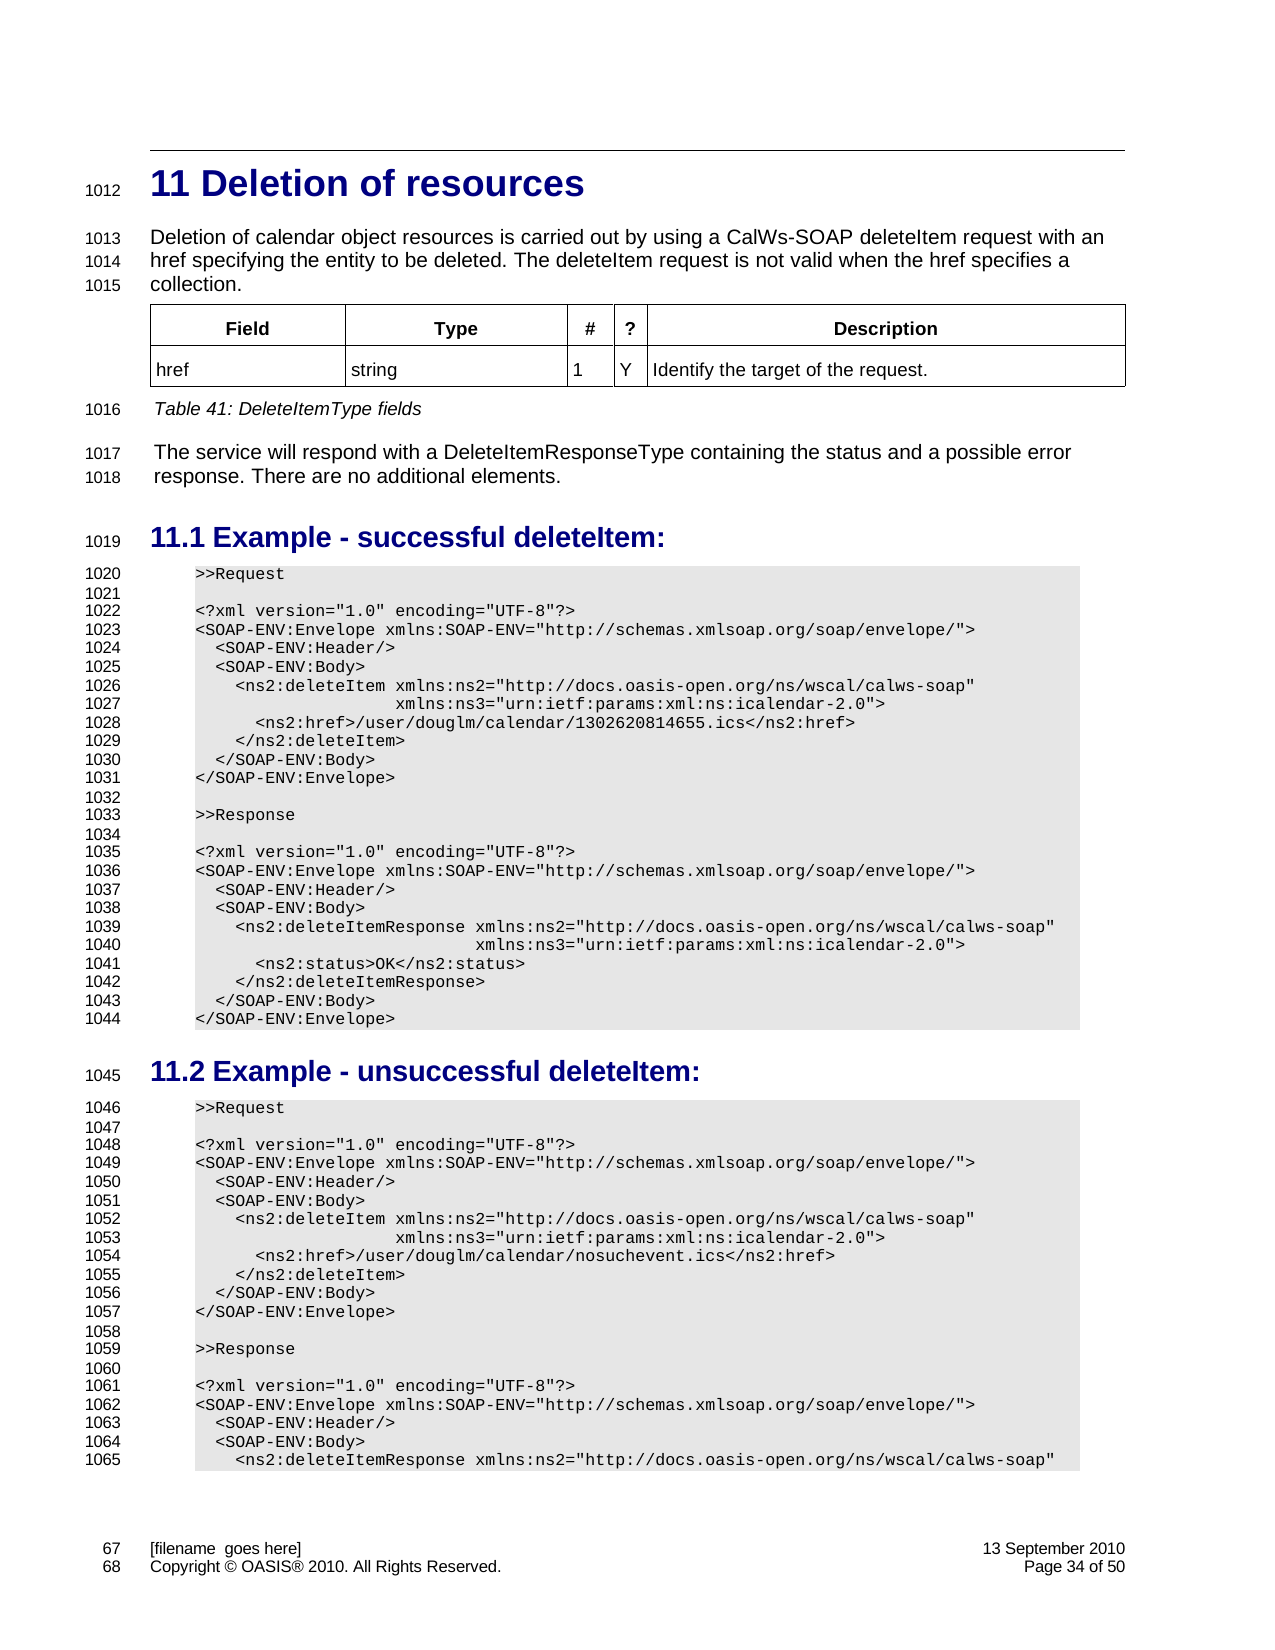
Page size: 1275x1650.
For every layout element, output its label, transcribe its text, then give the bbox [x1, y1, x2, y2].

text <ns2:href>/user/douglm/calendar/nosuchevent.ics</ns2:href> [195, 1248, 1080, 1267]
text </SOAP-ENV:Body> [195, 1285, 1080, 1304]
table_cell string [346, 346, 567, 386]
text The service will respond with a DeleteItemResponseType containing the status and a possible error response. There are no additional elements. [154, 441, 1125, 488]
text <SOAP-ENV:Header/> [195, 1174, 1080, 1192]
text >>Request [195, 1100, 1080, 1118]
text <SOAP-ENV:Header/> [195, 1415, 1080, 1433]
text <?xml version="1.0" encoding="UTF-8"?> [195, 1378, 1080, 1396]
text <SOAP-ENV:Body> [195, 1192, 1080, 1211]
text >>Response [195, 1341, 1080, 1359]
text </ns2:deleteItem> [195, 733, 1080, 752]
text <?xml version="1.0" encoding="UTF-8"?> [195, 603, 1080, 622]
text <ns2:deleteItemResponse xmlns:ns2="http://docs.oasis-open.org/ns/wscal/calws-soap" [195, 1452, 1080, 1471]
text <?xml version="1.0" encoding="UTF-8"?> [195, 844, 1080, 863]
text </SOAP-ENV:Envelope> [195, 770, 1080, 789]
table_header Type [346, 305, 567, 345]
text <SOAP-ENV:Body> [195, 659, 1080, 677]
text <ns2:deleteItem xmlns:ns2="http://docs.oasis-open.org/ns/wscal/calws-soap" [195, 1211, 1080, 1229]
text </ns2:deleteItem> [195, 1267, 1080, 1285]
table_header # [568, 305, 613, 345]
text >>Response [195, 807, 1080, 826]
text xmlns:ns3="urn:ietf:params:xml:ns:icalendar-2.0"> [195, 937, 1080, 956]
text <SOAP-ENV:Envelope xmlns:SOAP-ENV="http://schemas.xmlsoap.org/soap/envelope/"> [195, 1396, 1080, 1415]
text <ns2:deleteItemResponse xmlns:ns2="http://docs.oasis-open.org/ns/wscal/calws-soap" [195, 918, 1080, 937]
table_cell Identify the target of the request. [648, 346, 1125, 386]
text <SOAP-ENV:Body> [195, 1433, 1080, 1452]
text >>Request [195, 566, 1080, 585]
text <SOAP-ENV:Header/> [195, 881, 1080, 900]
text <SOAP-ENV:Envelope xmlns:SOAP-ENV="http://schemas.xmlsoap.org/soap/envelope/"> [195, 1155, 1080, 1174]
text </ns2:deleteItemResponse> [195, 974, 1080, 993]
subtitle Deletion of resources [150, 151, 1125, 204]
text <SOAP-ENV:Envelope xmlns:SOAP-ENV="http://schemas.xmlsoap.org/soap/envelope/"> [195, 622, 1080, 640]
table_header ? [615, 305, 647, 345]
text xmlns:ns3="urn:ietf:params:xml:ns:icalendar-2.0"> [195, 696, 1080, 714]
text xmlns:ns3="urn:ietf:params:xml:ns:icalendar-2.0"> [195, 1229, 1080, 1248]
table_header Description [648, 305, 1125, 345]
text Table 41: DeleteItemType fields [154, 399, 1125, 420]
text <?xml version="1.0" encoding="UTF-8"?> [195, 1137, 1080, 1155]
table_cell Y [615, 346, 647, 386]
subtitle Example - successful deleteItem: [150, 521, 1125, 554]
text <SOAP-ENV:Envelope xmlns:SOAP-ENV="http://schemas.xmlsoap.org/soap/envelope/"> [195, 863, 1080, 881]
text </SOAP-ENV:Body> [195, 993, 1080, 1011]
text </SOAP-ENV:Envelope> [195, 1011, 1080, 1030]
text <SOAP-ENV:Body> [195, 900, 1080, 918]
text </SOAP-ENV:Body> [195, 752, 1080, 770]
subtitle Example - unsuccessful deleteItem: [150, 1055, 1125, 1087]
text </SOAP-ENV:Envelope> [195, 1304, 1080, 1322]
text <ns2:status>OK</ns2:status> [195, 956, 1080, 974]
table_cell href [151, 346, 345, 386]
table_cell 1 [568, 346, 613, 386]
text <ns2:deleteItem xmlns:ns2="http://docs.oasis-open.org/ns/wscal/calws-soap" [195, 677, 1080, 696]
text <ns2:href>/user/douglm/calendar/1302620814655.ics</ns2:href> [195, 714, 1080, 733]
text Deletion of calendar object resources is carried out by using a CalWs-SOAP deleteItem request with an href specifying the entity to be deleted. The deleteItem request is not valid when the href specifies a collection. [150, 225, 1125, 296]
text <SOAP-ENV:Header/> [195, 640, 1080, 659]
table_header Field [151, 305, 345, 345]
